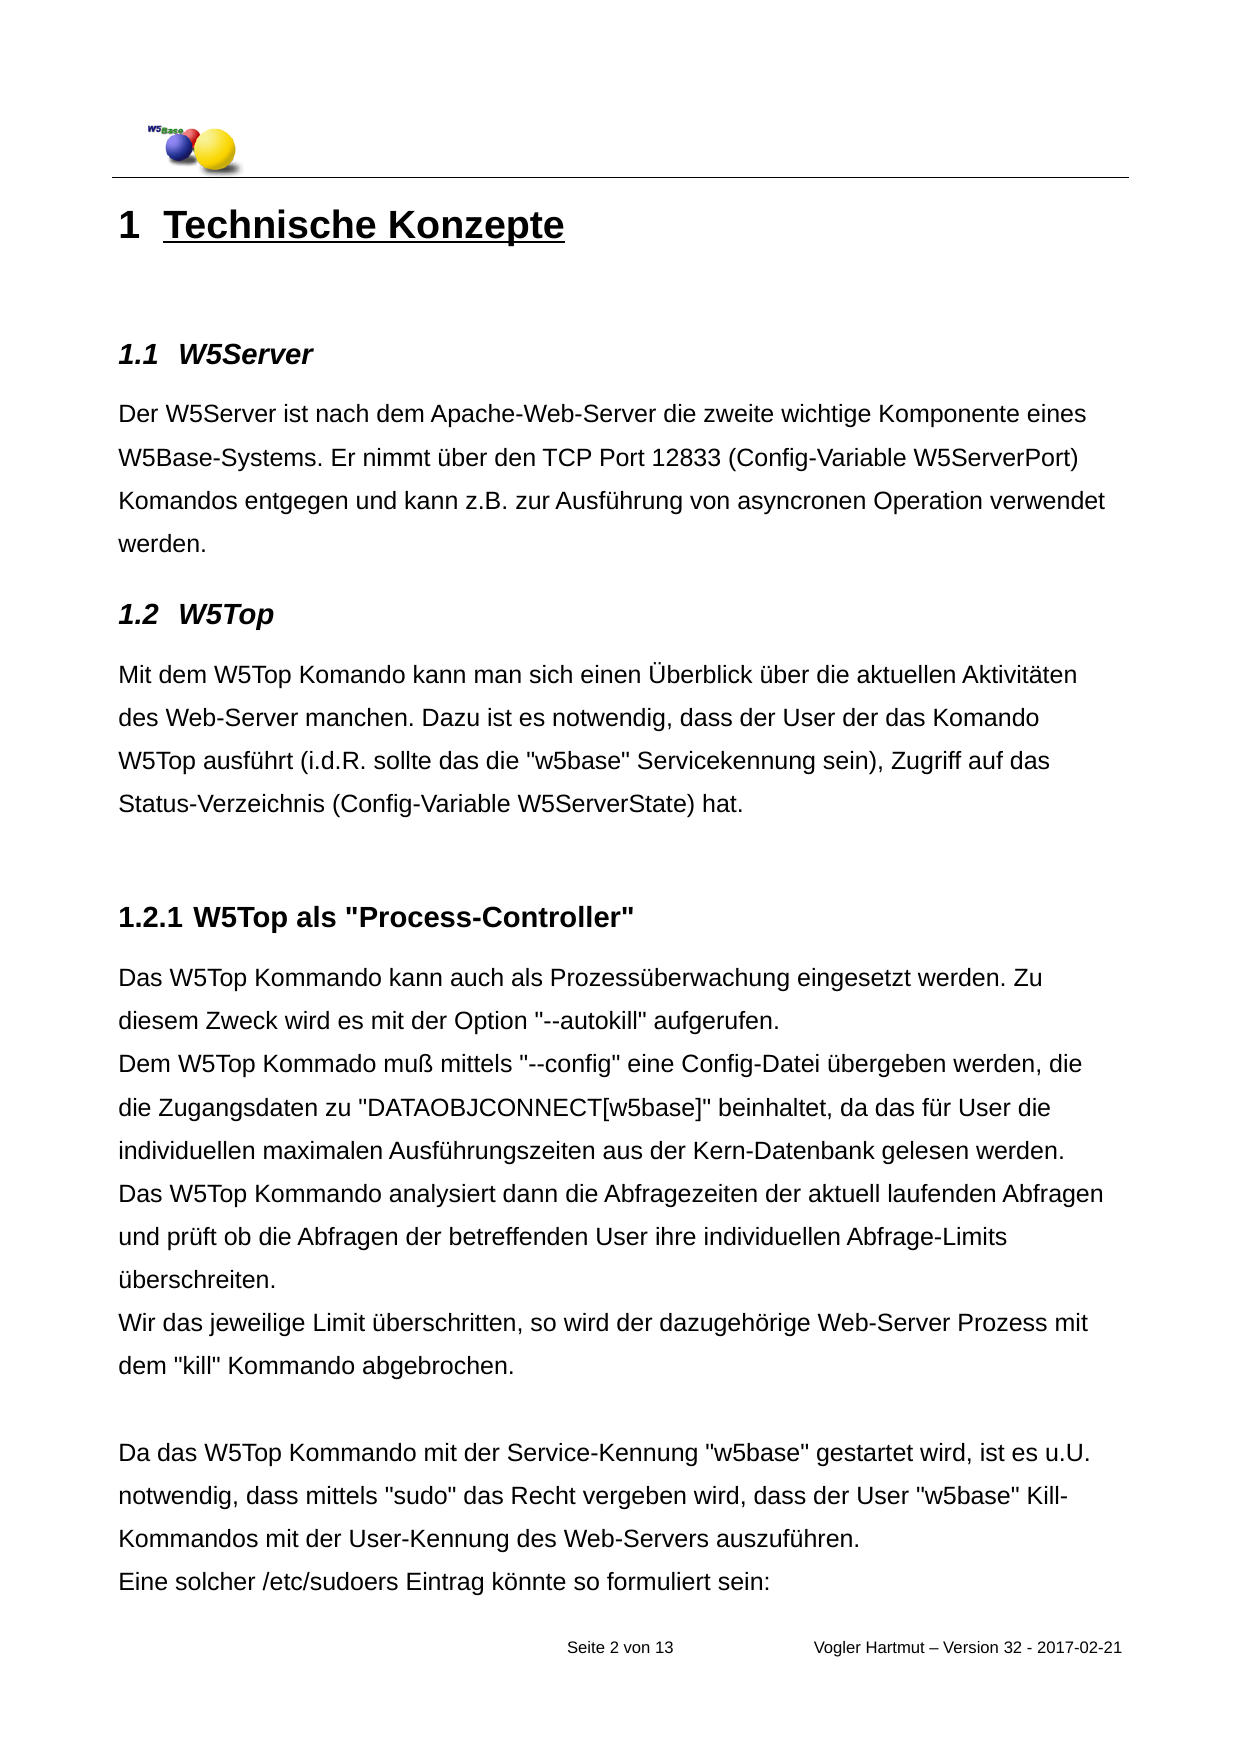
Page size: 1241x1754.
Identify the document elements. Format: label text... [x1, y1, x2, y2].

text Das W5Top Kommando kann auch als Prozessüberwachung eingesetzt werden. Zu diesem Zweck wird es mit der Option "--autokill" aufgerufen. [118, 963, 1122, 1035]
text Dem W5Top Kommado muß mittels "--config" eine Config-Datei übergeben werden, die die Zugangsdaten zu "DATAOBJCONNECT[w5base]" beinhaltet, da das für User die individuellen maximalen Ausführungszeiten aus der Kern-Datenbank gelesen werden. [118, 1049, 1122, 1164]
subtitle W5Top als "Process-Controller" [118, 900, 1122, 934]
text Eine solcher /etc/sudoers Eintrag könnte so formuliert sein: [118, 1567, 1122, 1596]
text Mit dem W5Top Komando kann man sich einen Überblick über die aktuellen Aktivitäten des Web-Server manchen. Dazu ist es notwendig, dass der User der das Komando W5Top ausführt (i.d.R. sollte das die "w5base" Servicekennung sein), Zugriff auf das Status-Verzeichnis (Config-Variable W5ServerState) hat. [118, 660, 1122, 818]
subtitle W5Top [118, 597, 1122, 631]
text Das W5Top Kommando analysiert dann die Abfragezeiten der aktuell laufenden Abfragen und prüft ob die Abfragen der betreffenden User ihre individuellen Abfrage-Limits überschreiten. [118, 1179, 1122, 1294]
text Der W5Server ist nach dem Apache-Web-Server die zweite wichtige Komponente eines W5Base-Systems. Er nimmt über den TCP Port 12833 (Config-Variable W5ServerPort) Komandos entgegen und kann z.B. zur Ausführung von asyncronen Operation verwendet werden. [118, 399, 1122, 558]
subtitle Technische Konzepte [118, 202, 1122, 247]
text Da das W5Top Kommando mit der Service-Kennung "w5base" gestartet wird, ist es u.U. notwendig, dass mittels "sudo" das Recht vergeben wird, dass der User "w5base" Kill-Kommandos mit der User-Kennung des Web-Servers auszuführen. [118, 1438, 1122, 1553]
picture [116, 119, 270, 177]
text Wir das jeweilige Limit überschritten, so wird der dazugehörige Web-Server Prozess mit dem "kill" Kommando abgebrochen. [118, 1308, 1122, 1380]
subtitle W5Server [118, 337, 1122, 370]
